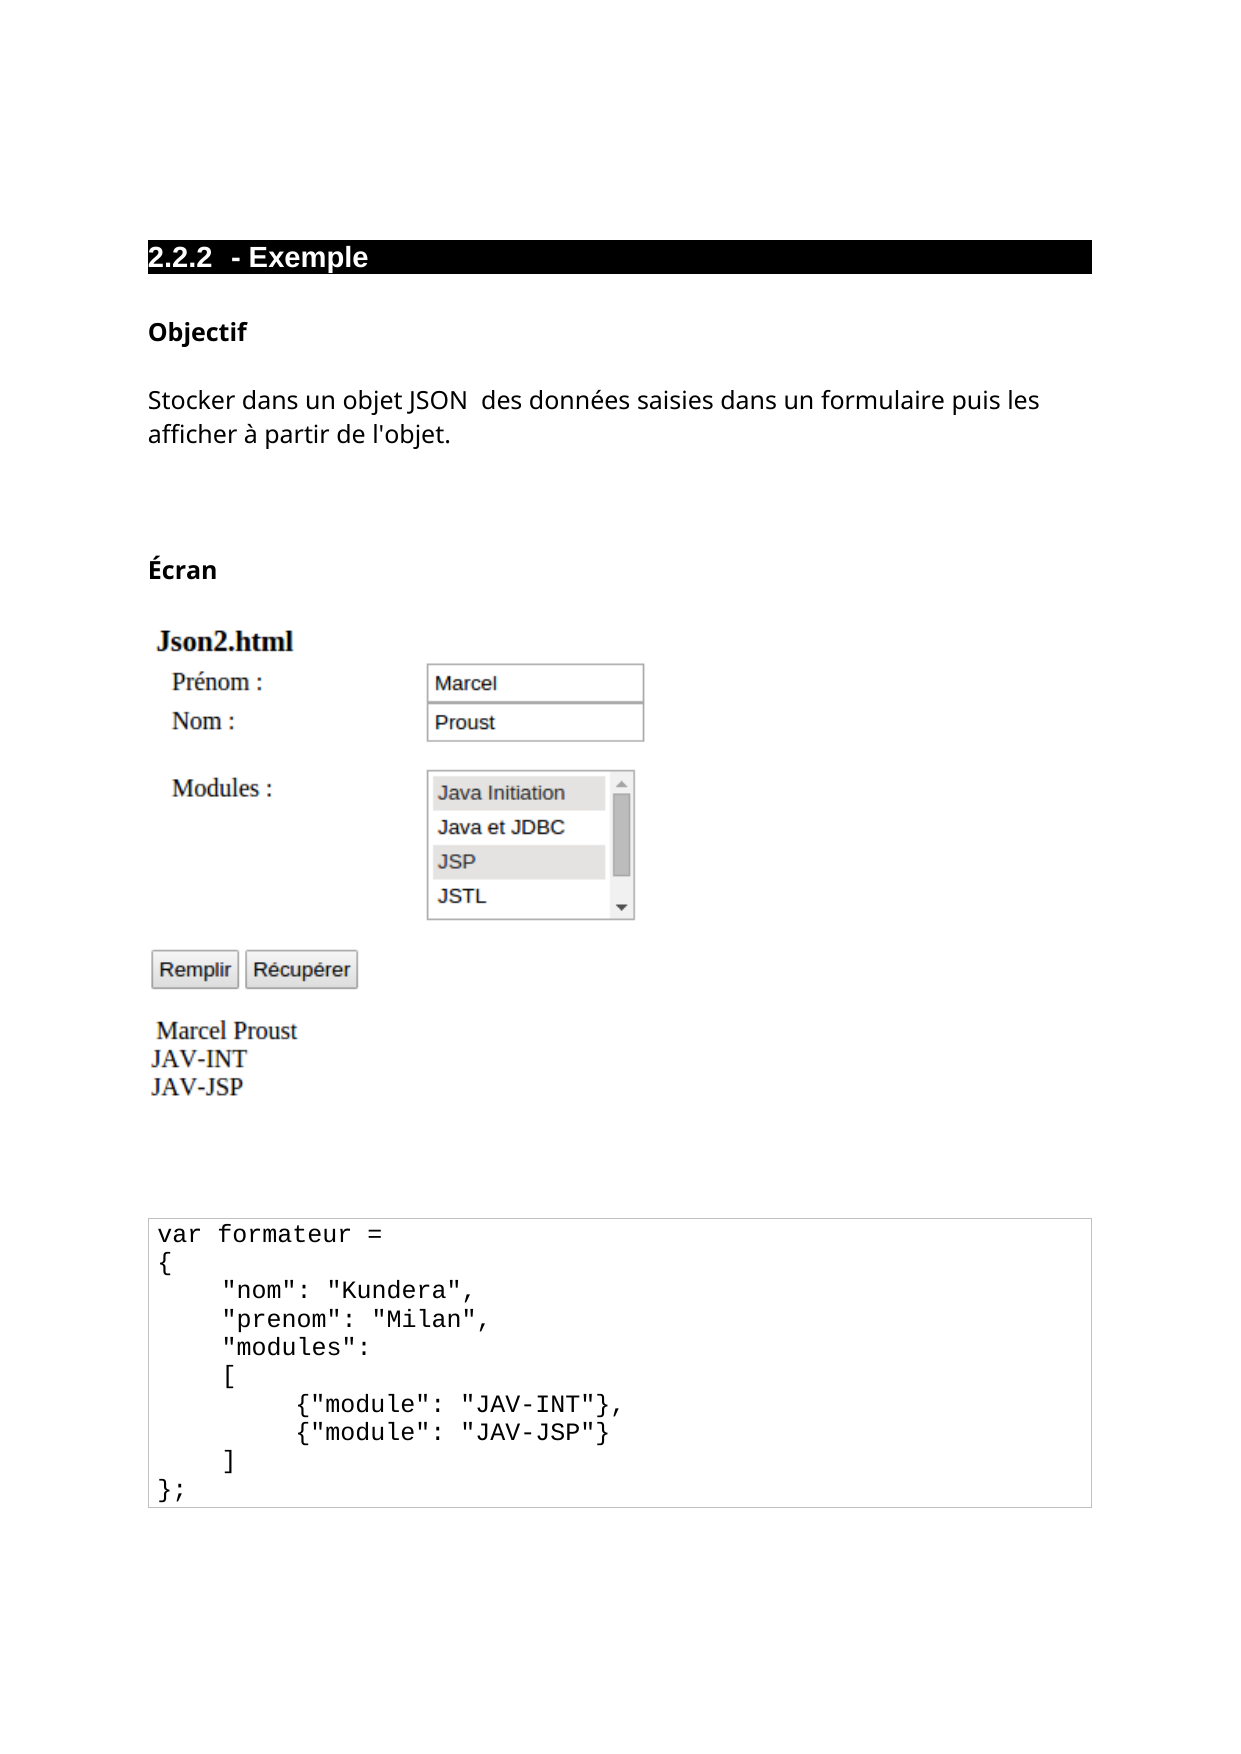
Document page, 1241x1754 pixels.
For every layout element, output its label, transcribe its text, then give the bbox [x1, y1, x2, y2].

text ] [149, 1445, 1091, 1473]
text Écran [148, 553, 1092, 587]
text {"module": "JAV-INT"}, [149, 1388, 1091, 1417]
picture [147, 620, 654, 1116]
text {"module": "JAV-JSP"} [149, 1417, 1091, 1445]
text [ [149, 1360, 1091, 1388]
text "modules": [149, 1332, 1091, 1360]
text "prenom": "Milan", [149, 1303, 1091, 1332]
subtitle - Exemple [148, 240, 1092, 274]
text var formateur = [149, 1219, 1091, 1247]
text Stocker dans un objet JSON des données saisies dans un formulaire puis les afficher à partir de l'objet. [148, 382, 1092, 450]
text { [149, 1247, 1091, 1275]
text }; [149, 1473, 1091, 1507]
text "nom": "Kundera", [149, 1275, 1091, 1303]
text Objectif [148, 314, 1092, 348]
